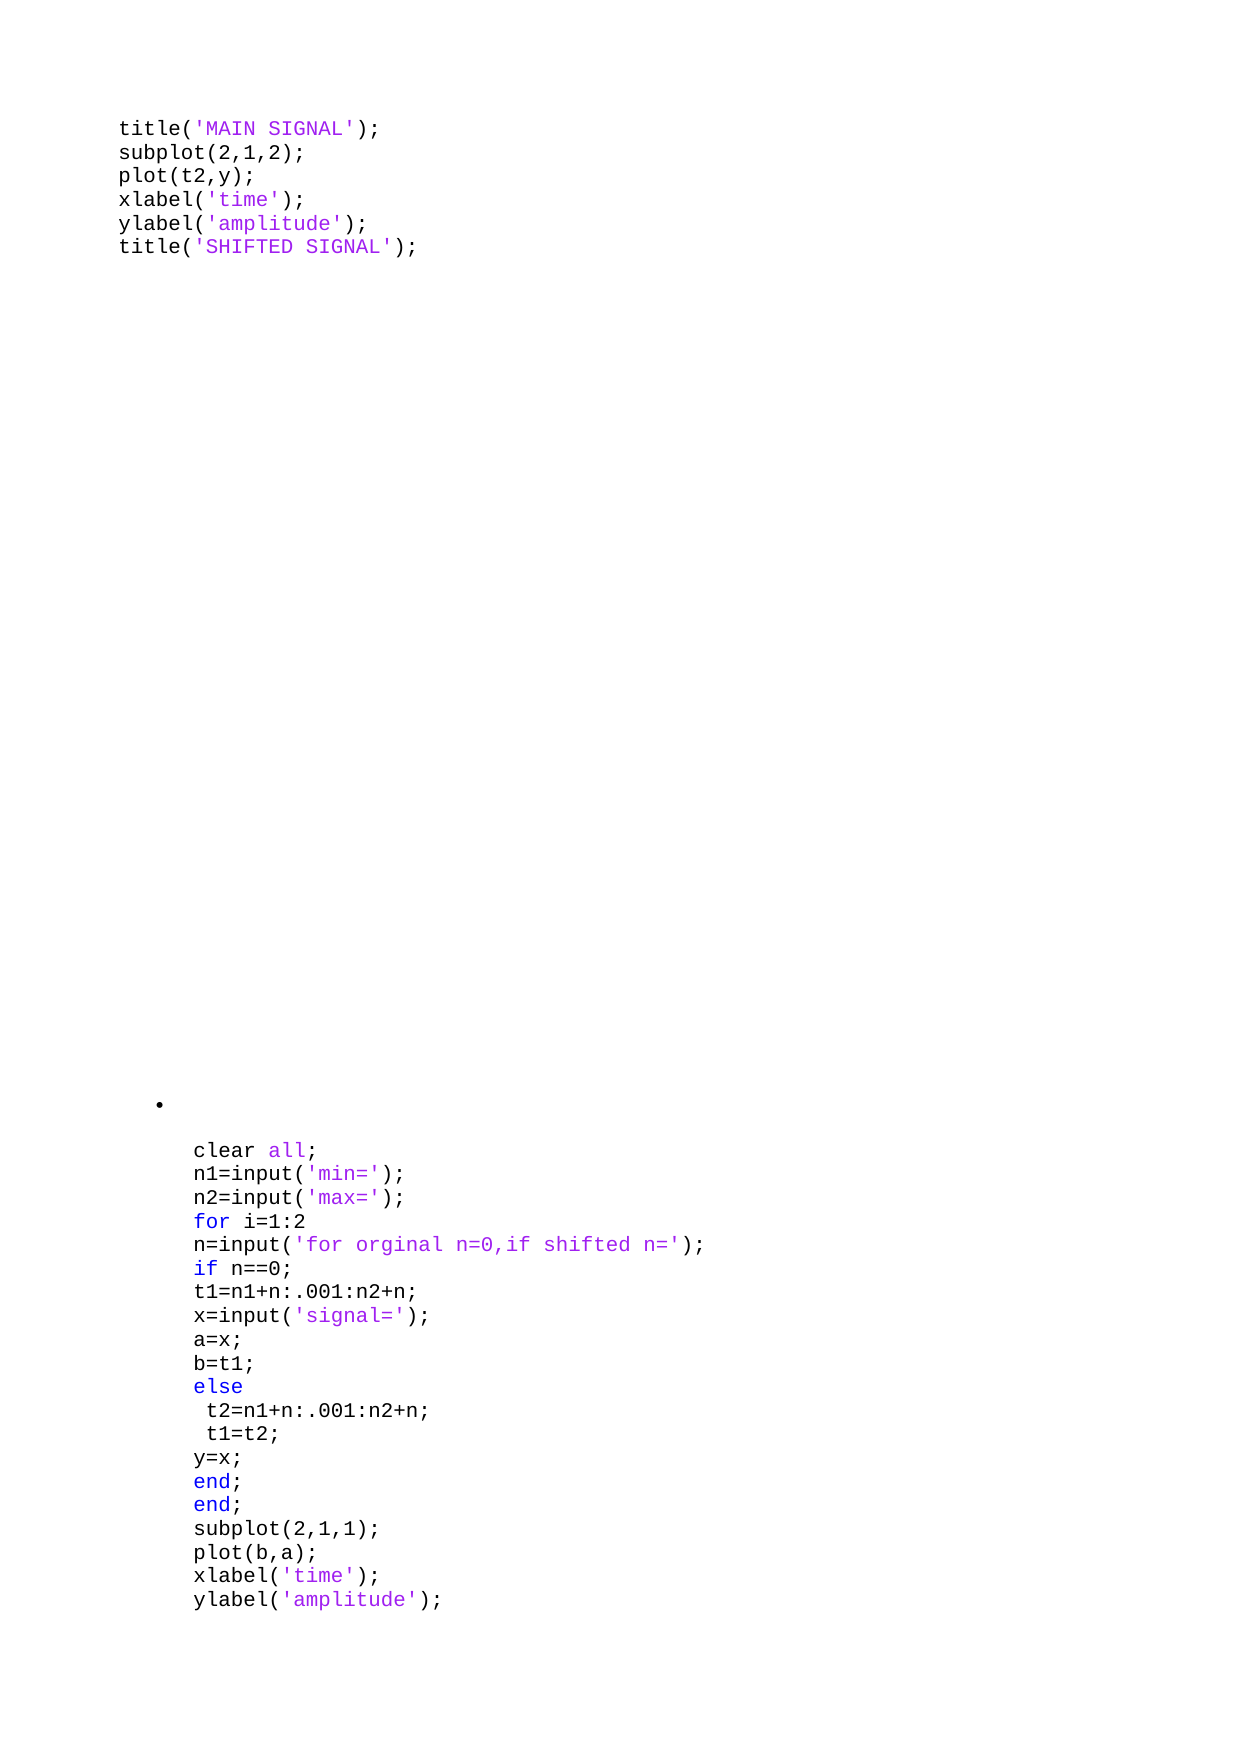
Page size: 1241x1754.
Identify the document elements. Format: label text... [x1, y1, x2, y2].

text y=x; [193, 1447, 1122, 1471]
text if n==0; [193, 1258, 1122, 1282]
text n2=input('max='); [193, 1187, 1122, 1211]
text end; [193, 1471, 1122, 1494]
text title('MAIN SIGNAL'); [118, 118, 1122, 142]
text t1=n1+n:.001:n2+n; [193, 1282, 1122, 1305]
text ylabel('amplitude'); [193, 1589, 1122, 1613]
text n=input('for orginal n=0,if shifted n='); [193, 1234, 1122, 1258]
text else [193, 1376, 1122, 1400]
text for i=1:2 [193, 1211, 1122, 1234]
text b=t1; [193, 1352, 1122, 1376]
text x=input('signal='); [193, 1305, 1122, 1329]
text subplot(2,1,2); [118, 142, 1122, 165]
text xlabel('time'); [193, 1565, 1122, 1589]
text end; [193, 1494, 1122, 1518]
text t2=n1+n:.001:n2+n; [193, 1400, 1122, 1423]
text a=x; [193, 1329, 1122, 1352]
text plot(b,a); [193, 1542, 1122, 1565]
text clear all; [193, 1140, 1122, 1163]
text plot(t2,y); [118, 165, 1122, 189]
text ylabel('amplitude'); [118, 213, 1122, 236]
text title('SHIFTED SIGNAL'); [118, 236, 1122, 260]
text n1=input('min='); [193, 1163, 1122, 1187]
text subplot(2,1,1); [193, 1518, 1122, 1542]
text xlabel('time'); [118, 189, 1122, 213]
text t1=t2; [193, 1423, 1122, 1447]
